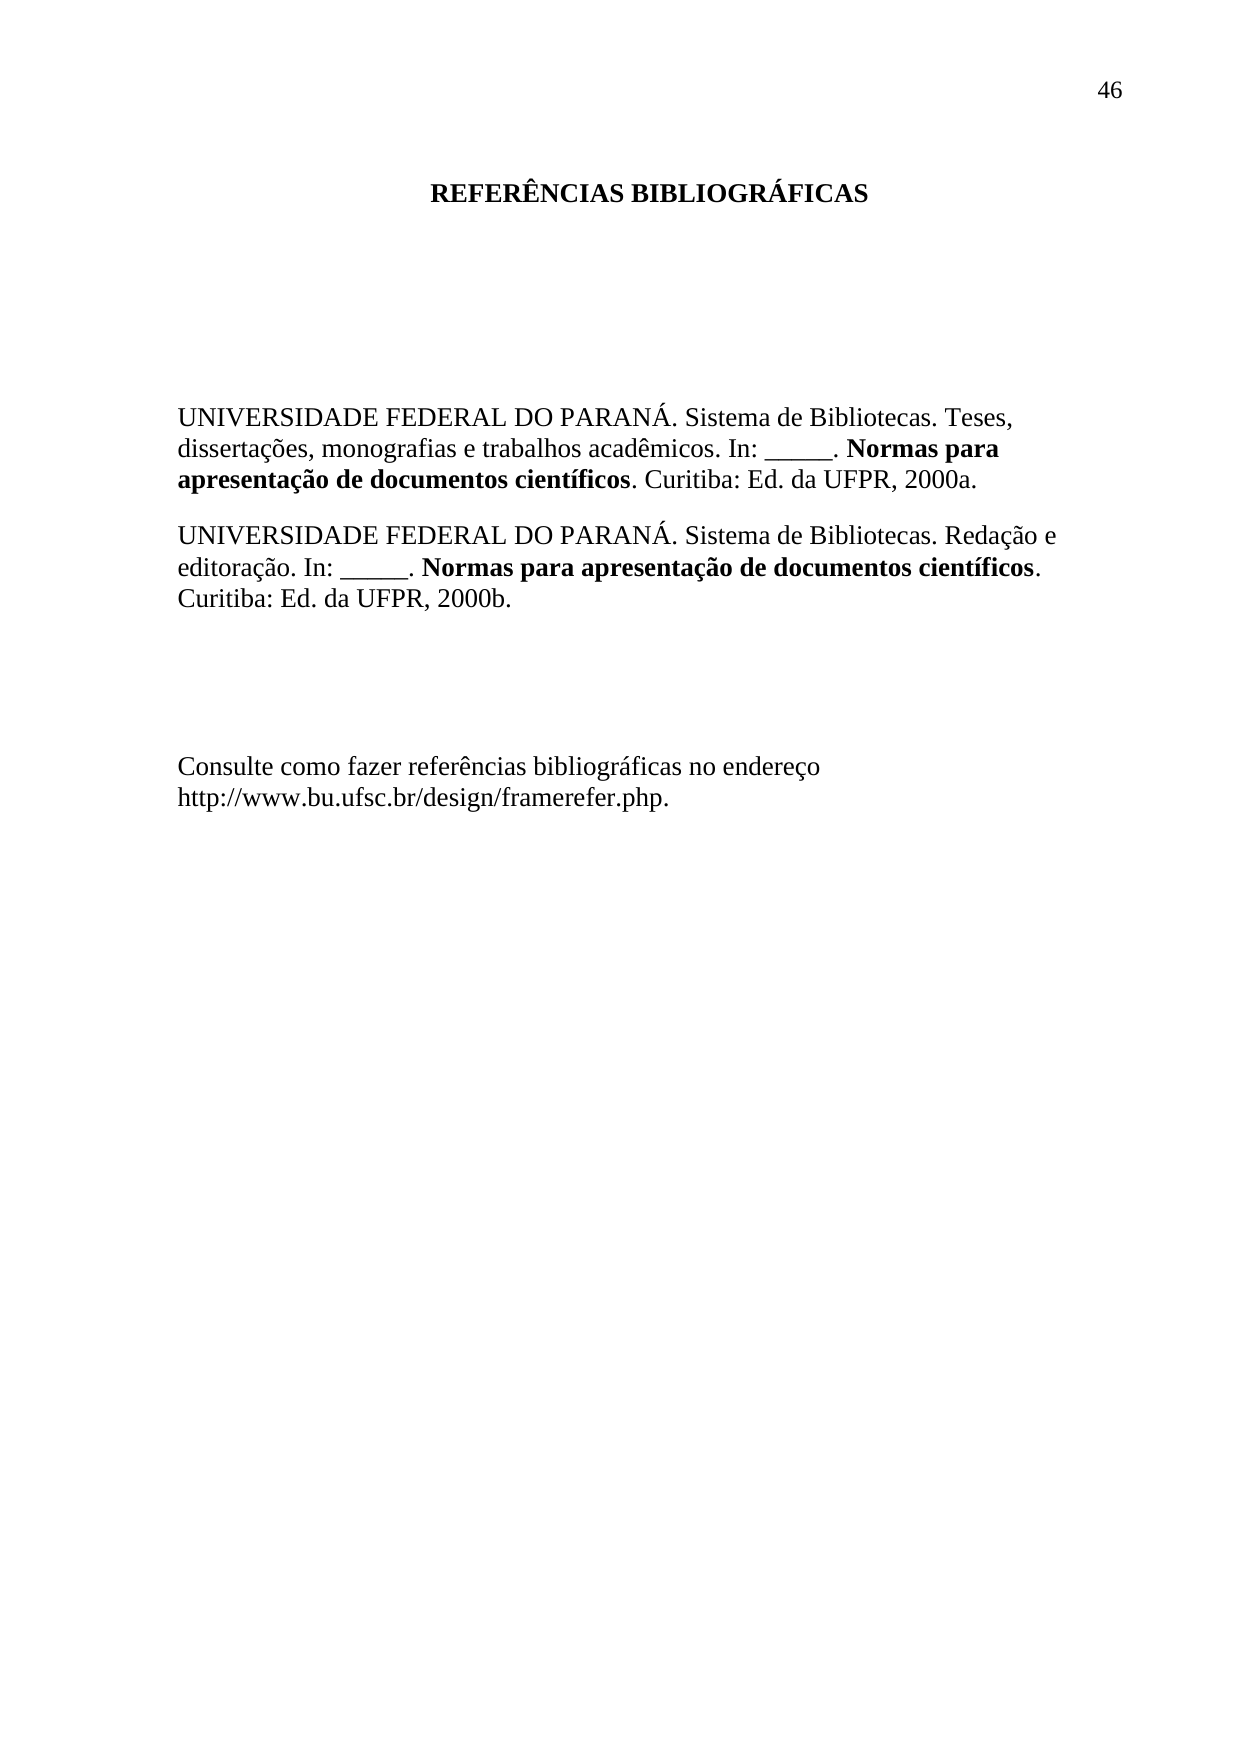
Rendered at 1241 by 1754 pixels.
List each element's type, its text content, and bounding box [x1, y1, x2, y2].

text UNIVERSIDADE FEDERAL DO PARANÁ. Sistema de Bibliotecas. Redação e editoração. In: _____. Normas para apresentação de documentos científicos. Curitiba: Ed. da UFPR, 2000b. [177, 519, 1122, 613]
text UNIVERSIDADE FEDERAL DO PARANÁ. Sistema de Bibliotecas. Teses, dissertações, monografias e trabalhos acadêmicos. In: _____. Normas para apresentação de documentos científicos. Curitiba: Ed. da UFPR, 2000a. [177, 401, 1122, 494]
text Consulte como fazer referências bibliográficas no endereço http://www.bu.ufsc.br/design/framerefer.php. [177, 750, 1122, 812]
subtitle Referências Bibliográficas [177, 177, 1122, 208]
